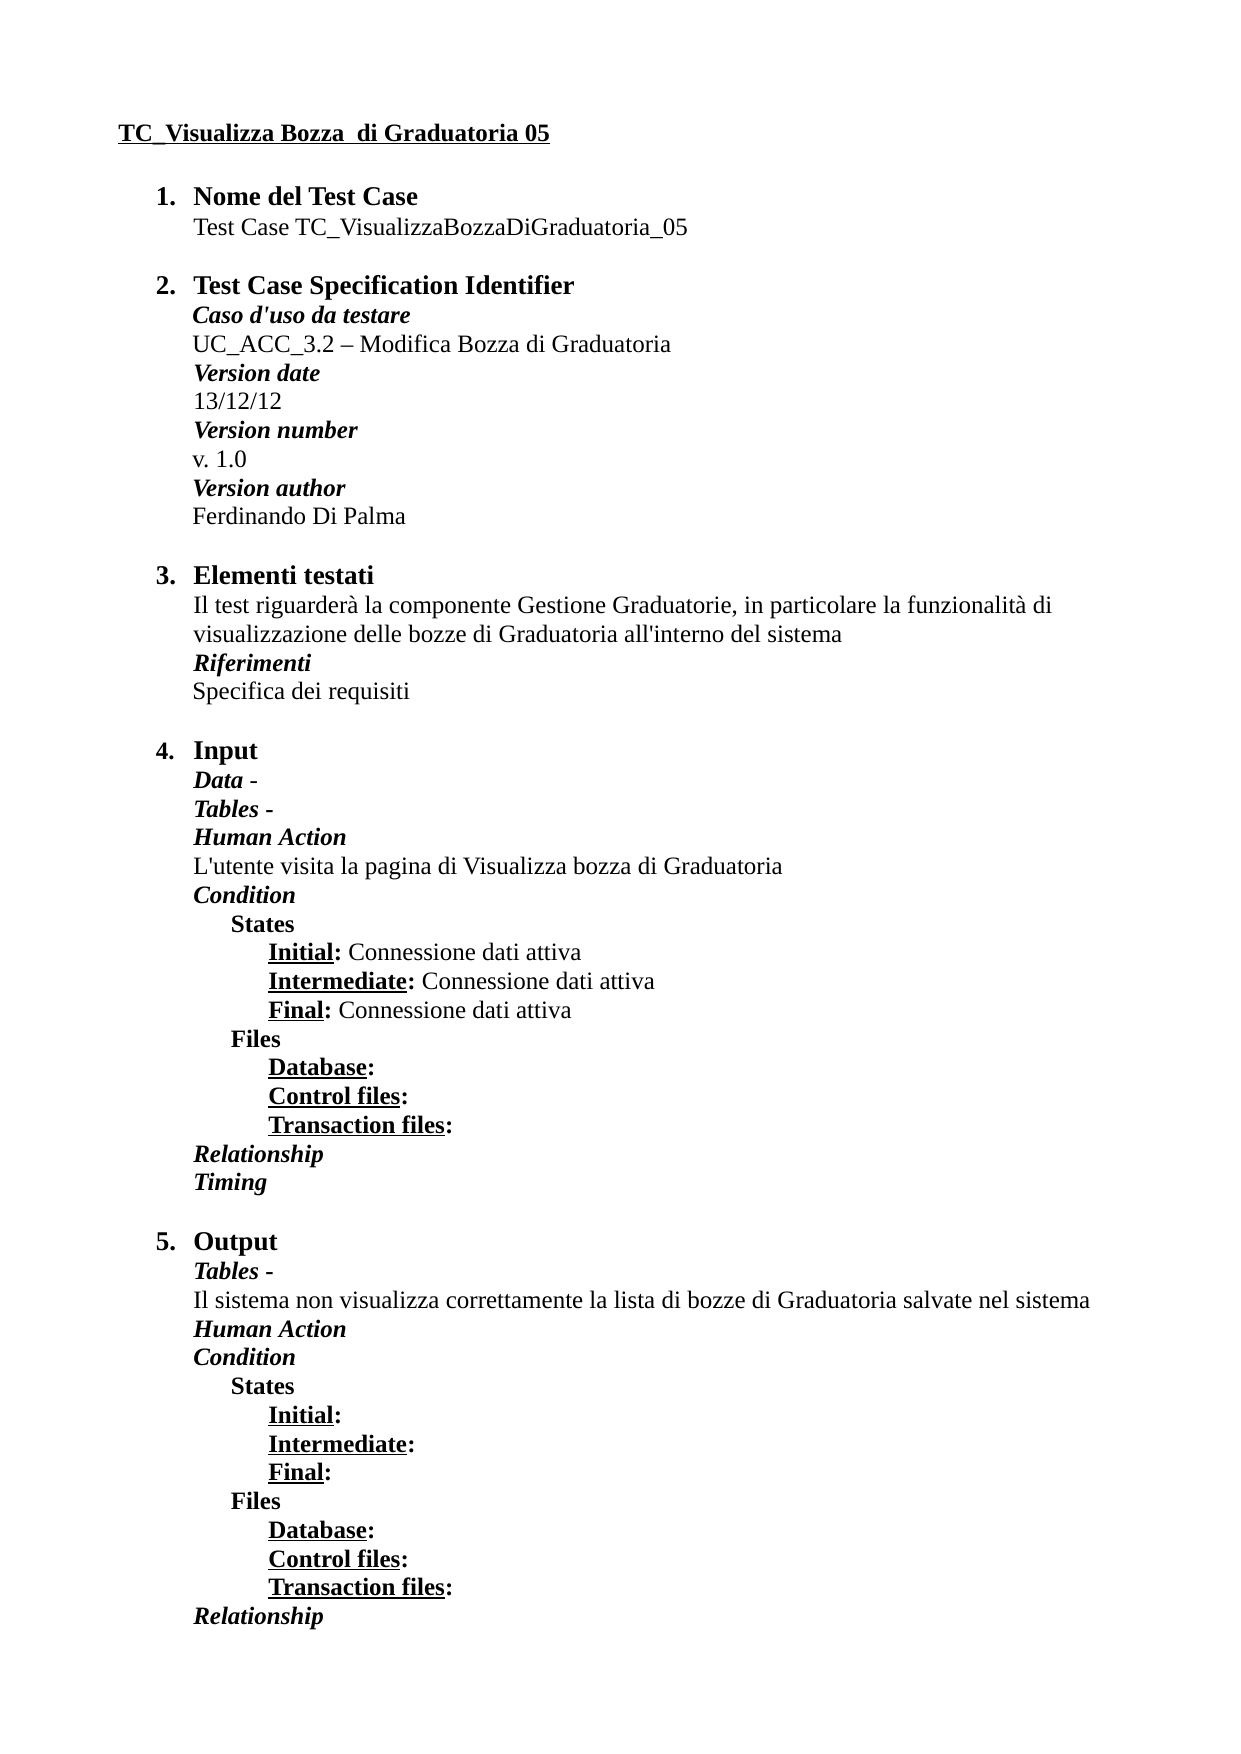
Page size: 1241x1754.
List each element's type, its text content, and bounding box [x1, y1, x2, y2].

list Intermediate: [231, 1429, 1122, 1457]
list Database: [231, 1515, 1122, 1544]
list Tables - [156, 794, 1122, 822]
list Il test riguarderà la componente Gestione Graduatorie, in particolare la funzionalità di visualizzazione delle bozze di Graduatoria all'interno del sistema [156, 590, 1122, 648]
list Test Case TC_VisualizzaBozzaDiGraduatoria_05 [156, 212, 1122, 240]
list Test Case Specification Identifier [156, 269, 1122, 300]
list Control files: [231, 1544, 1122, 1572]
list Data - [156, 765, 1122, 794]
text v. 1.0 [118, 444, 1122, 473]
list 13/12/12 [156, 386, 1122, 415]
list Version date [156, 358, 1122, 386]
list Final: Connessione dati attiva [231, 995, 1122, 1024]
list Intermediate: Connessione dati attiva [231, 966, 1122, 995]
list Initial: Connessione dati attiva [231, 937, 1122, 966]
list Version number [156, 415, 1122, 444]
list Final: [231, 1457, 1122, 1486]
list Transaction files: [231, 1572, 1122, 1601]
text Version author [118, 473, 1122, 501]
list Files [193, 1024, 1122, 1052]
list Human Action [156, 822, 1122, 851]
list Input [156, 734, 1122, 765]
list Elementi testati [156, 559, 1122, 590]
text Caso d'uso da testare [118, 300, 1122, 329]
list Output [156, 1225, 1122, 1256]
list Control files: [231, 1081, 1122, 1110]
list L'utente visita la pagina di Visualizza bozza di Graduatoria [156, 851, 1122, 880]
list Initial: [231, 1400, 1122, 1429]
list Transaction files: [231, 1110, 1122, 1139]
text Specifica dei requisiti [118, 676, 1122, 705]
list Timing [156, 1167, 1122, 1196]
list Condition [156, 1342, 1122, 1371]
list Relationship [156, 1139, 1122, 1167]
list Nome del Test Case [156, 180, 1122, 212]
list States [193, 909, 1122, 937]
list Il sistema non visualizza correttamente la lista di bozze di Graduatoria salvate nel sistema [156, 1285, 1122, 1314]
list States [193, 1371, 1122, 1400]
list Riferimenti [156, 648, 1122, 676]
text UC_ACC_3.2 – Modifica Bozza di Graduatoria [118, 329, 1122, 358]
list Human Action [156, 1314, 1122, 1342]
list Database: [231, 1052, 1122, 1081]
list Tables - [156, 1256, 1122, 1285]
text TC_Visualizza Bozza di Graduatoria 05 [118, 118, 1122, 147]
text Ferdinando Di Palma [118, 501, 1122, 530]
list Condition [156, 880, 1122, 909]
list Files [193, 1486, 1122, 1515]
list Relationship [156, 1601, 1122, 1630]
